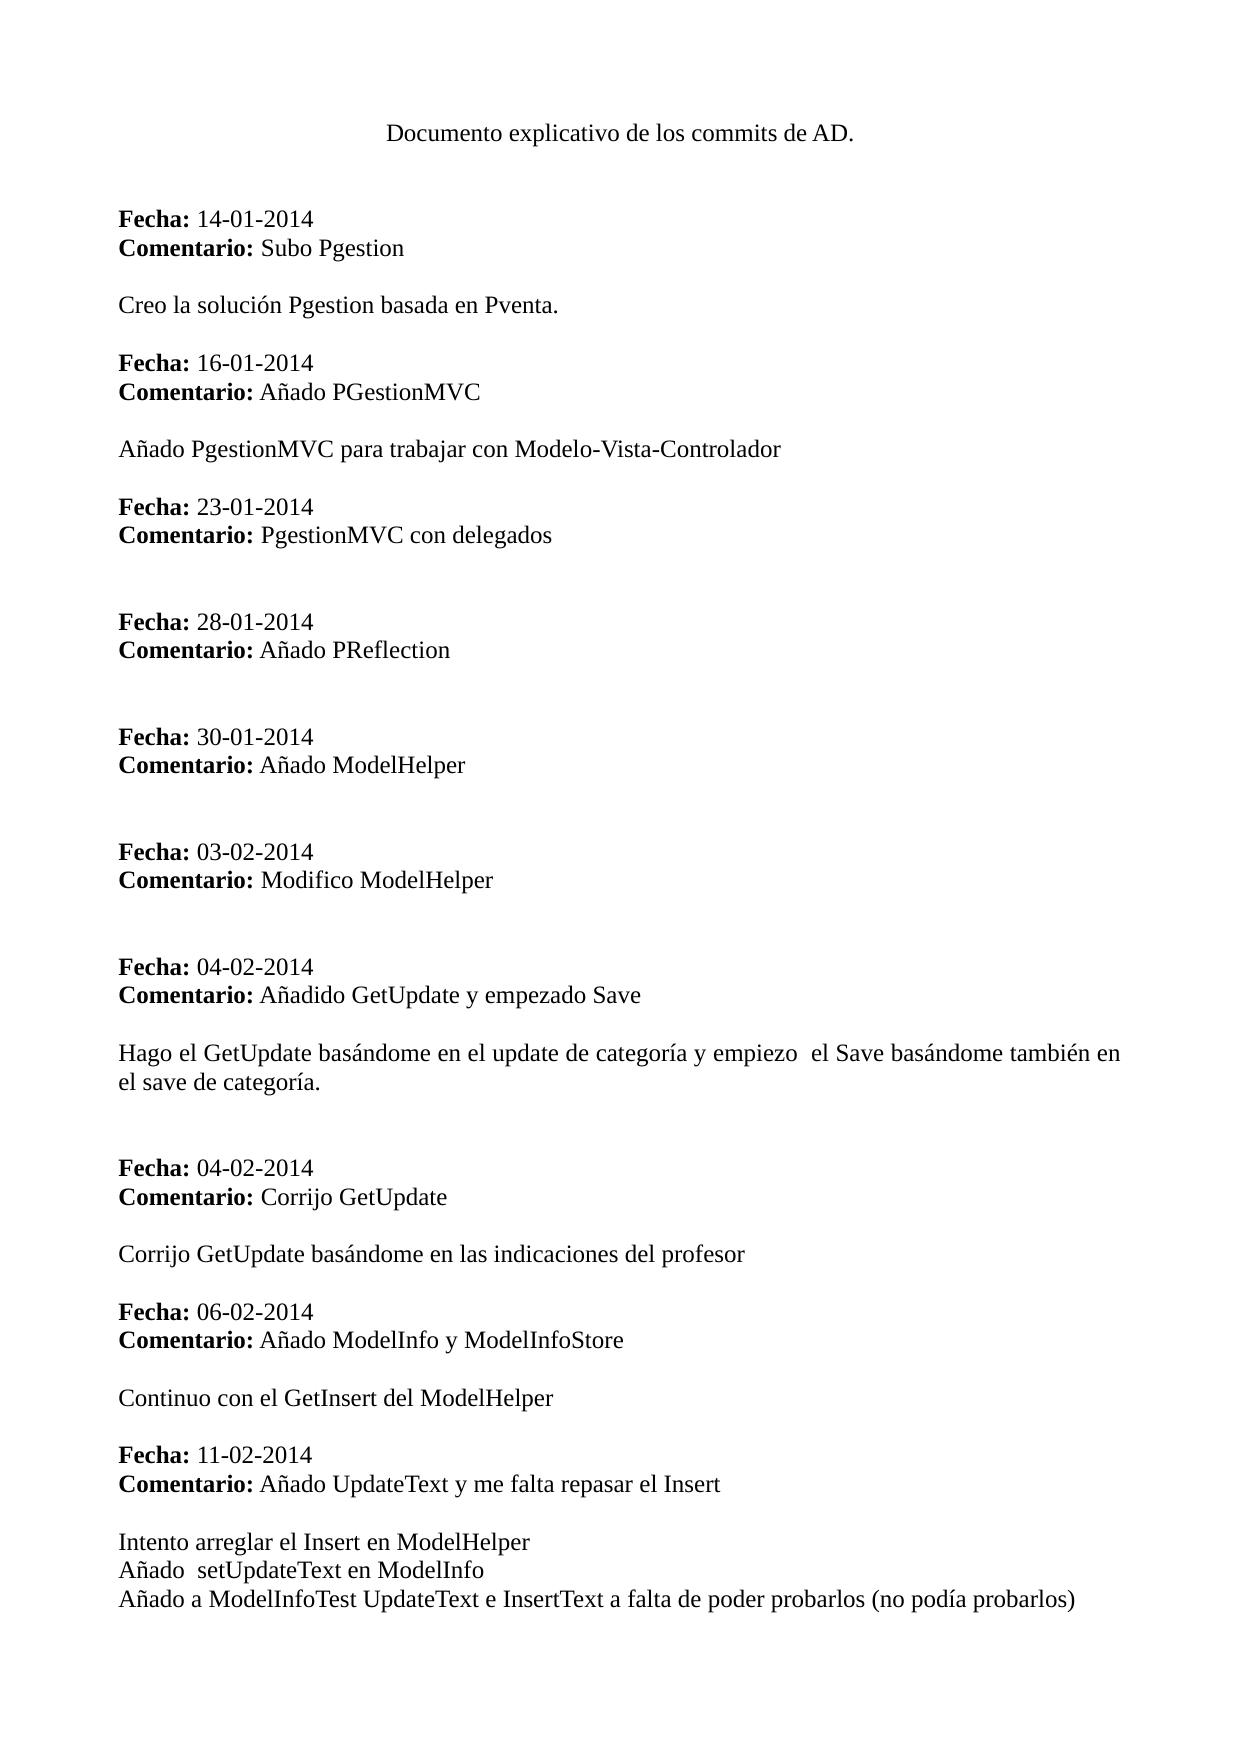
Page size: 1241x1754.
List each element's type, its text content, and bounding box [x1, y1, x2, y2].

text Intento arreglar el Insert en ModelHelper [118, 1527, 1122, 1556]
text Comentario: PgestionMVC con delegados [118, 521, 1122, 549]
text Comentario: Añado ModelHelper [118, 751, 1122, 779]
text Añado setUpdateText en ModelInfo [118, 1556, 1122, 1584]
text Fecha: 04-02-2014 [118, 1153, 1122, 1182]
text Comentario: Añado PGestionMVC [118, 377, 1122, 406]
text Fecha: 11-02-2014 [118, 1441, 1122, 1469]
text Comentario: Subo Pgestion [118, 233, 1122, 262]
text Añado a ModelInfoTest UpdateText e InsertText a falta de poder probarlos (no podía probarlos) [118, 1584, 1122, 1613]
text Continuo con el GetInsert del ModelHelper [118, 1383, 1122, 1412]
text Documento explicativo de los commits de AD. [118, 118, 1122, 147]
text Fecha: 04-02-2014 [118, 952, 1122, 981]
text Comentario: Añadido GetUpdate y empezado Save [118, 981, 1122, 1009]
text Fecha: 14-01-2014 [118, 204, 1122, 233]
text Comentario: Añado ModelInfo y ModelInfoStore [118, 1326, 1122, 1354]
text Fecha: 23-01-2014 [118, 492, 1122, 521]
text Fecha: 16-01-2014 [118, 348, 1122, 377]
text Fecha: 03-02-2014 [118, 837, 1122, 866]
text Comentario: Añado UpdateText y me falta repasar el Insert [118, 1469, 1122, 1498]
text Comentario: Corrijo GetUpdate [118, 1182, 1122, 1211]
text Fecha: 06-02-2014 [118, 1297, 1122, 1326]
text Añado PgestionMVC para trabajar con Modelo-Vista-Controlador [118, 434, 1122, 463]
text Hago el GetUpdate basándome en el update de categoría y empiezo el Save basándome también en el save de categoría. [118, 1038, 1122, 1096]
text Corrijo GetUpdate basándome en las indicaciones del profesor [118, 1239, 1122, 1268]
text Fecha: 28-01-2014 [118, 607, 1122, 636]
text Creo la solución Pgestion basada en Pventa. [118, 291, 1122, 319]
text Comentario: Modifico ModelHelper [118, 866, 1122, 894]
text Comentario: Añado PReflection [118, 636, 1122, 664]
text Fecha: 30-01-2014 [118, 722, 1122, 751]
